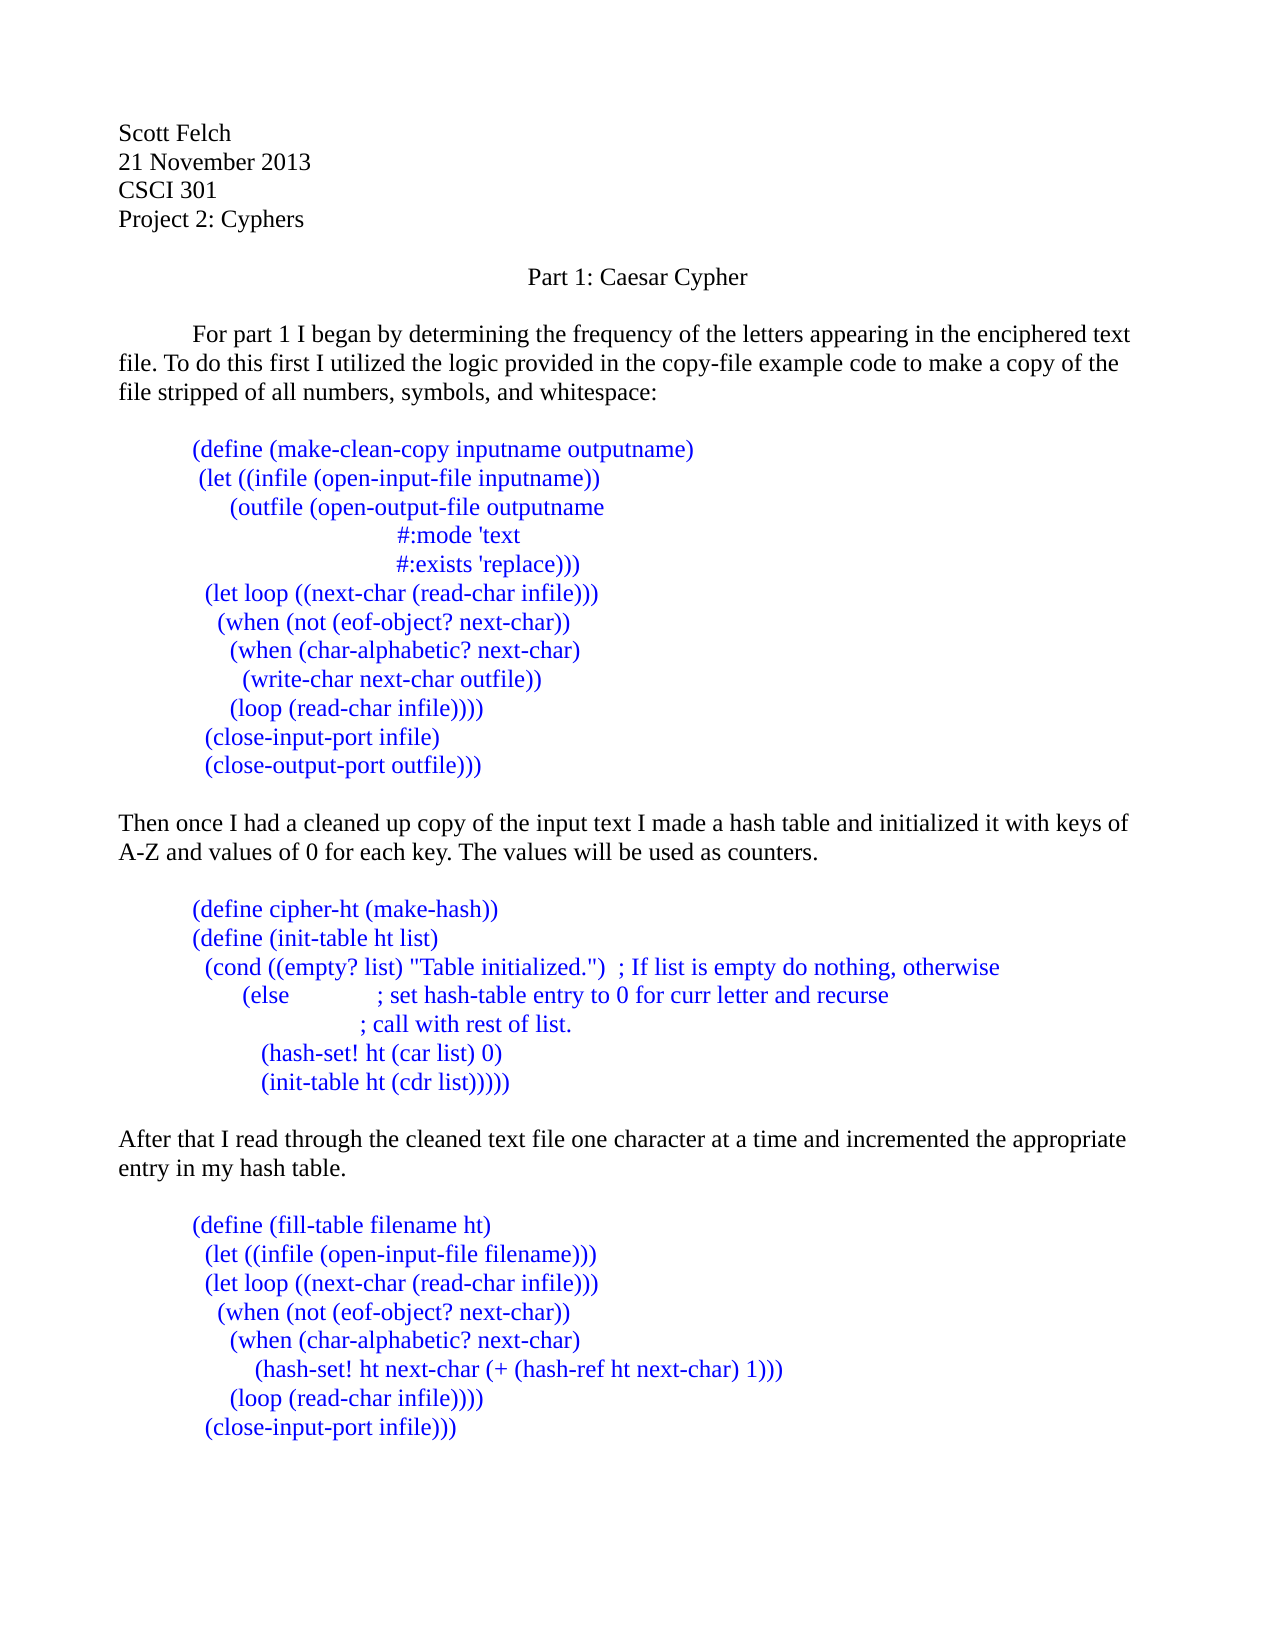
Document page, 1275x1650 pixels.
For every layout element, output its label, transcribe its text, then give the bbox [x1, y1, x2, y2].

text After that I read through the cleaned text file one character at a time and incremented the appropriate entry in my hash table. [118, 1124, 1157, 1182]
text (hash-set! ht next-char (+ (hash-ref ht next-char) 1))) [118, 1354, 1157, 1383]
text (close-output-port outfile))) [118, 751, 1157, 779]
text (close-input-port infile) [118, 722, 1157, 751]
text Scott Felch 21 November 2013 CSCI 301 Project 2: Cyphers [118, 118, 1157, 233]
text (when (not (eof-object? next-char)) [118, 607, 1157, 636]
text (define cipher-ht (make-hash)) [118, 894, 1157, 923]
text (else ; set hash-table entry to 0 for curr letter and recurse [118, 981, 1157, 1009]
text #:exists 'replace))) [118, 549, 1157, 578]
text (when (not (eof-object? next-char)) [118, 1297, 1157, 1326]
text (when (char-alphabetic? next-char) [118, 1326, 1157, 1354]
text (cond ((empty? list) "Table initialized.") ; If list is empty do nothing, otherwise [118, 952, 1157, 981]
text (loop (read-char infile)))) [118, 693, 1157, 722]
text #:mode 'text [118, 521, 1157, 549]
text (let loop ((next-char (read-char infile))) [118, 1268, 1157, 1297]
text Part 1: Caesar Cypher [118, 262, 1157, 291]
text For part 1 I began by determining the frequency of the letters appearing in the enciphered text file. To do this first I utilized the logic provided in the copy-file example code to make a copy of the file stripped of all numbers, symbols, and whitespace: [118, 319, 1157, 406]
text (loop (read-char infile)))) [118, 1383, 1157, 1412]
text (define (init-table ht list) [118, 923, 1157, 952]
text (init-table ht (cdr list))))) [118, 1067, 1157, 1096]
text (close-input-port infile))) [118, 1412, 1157, 1441]
text (let loop ((next-char (read-char infile))) [118, 578, 1157, 607]
text (when (char-alphabetic? next-char) [118, 636, 1157, 664]
text (write-char next-char outfile)) [118, 664, 1157, 693]
text Then once I had a cleaned up copy of the input text I made a hash table and initialized it with keys of A-Z and values of 0 for each key. The values will be used as counters. [118, 808, 1157, 866]
text (define (make-clean-copy inputname outputname) [118, 434, 1157, 463]
text (let ((infile (open-input-file inputname)) [118, 463, 1157, 492]
text (outfile (open-output-file outputname [118, 492, 1157, 521]
text (let ((infile (open-input-file filename))) [118, 1239, 1157, 1268]
text (define (fill-table filename ht) [118, 1211, 1157, 1239]
text ; call with rest of list. [118, 1009, 1157, 1038]
text (hash-set! ht (car list) 0) [118, 1038, 1157, 1067]
